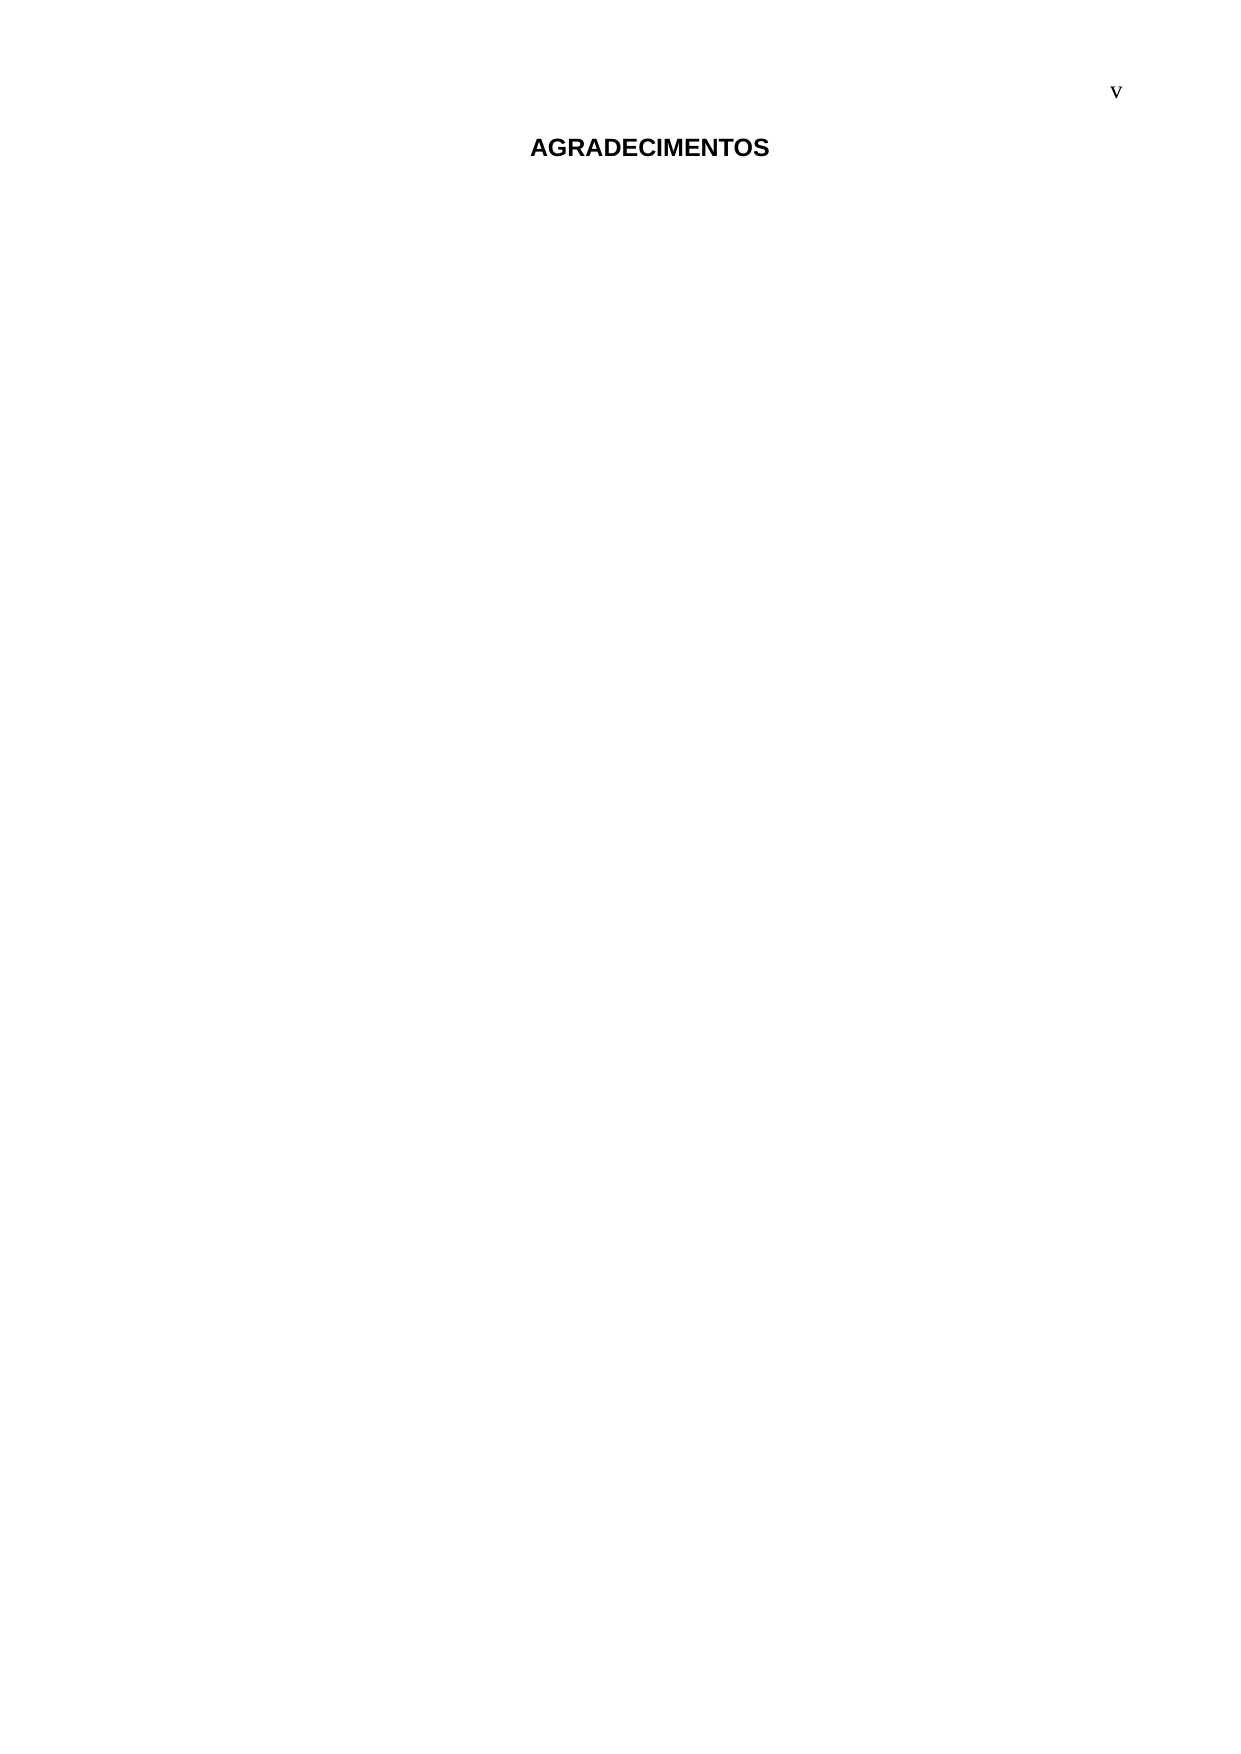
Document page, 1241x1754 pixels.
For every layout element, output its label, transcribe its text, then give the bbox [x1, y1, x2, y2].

text AGRADECIMENTOS [177, 132, 1122, 161]
